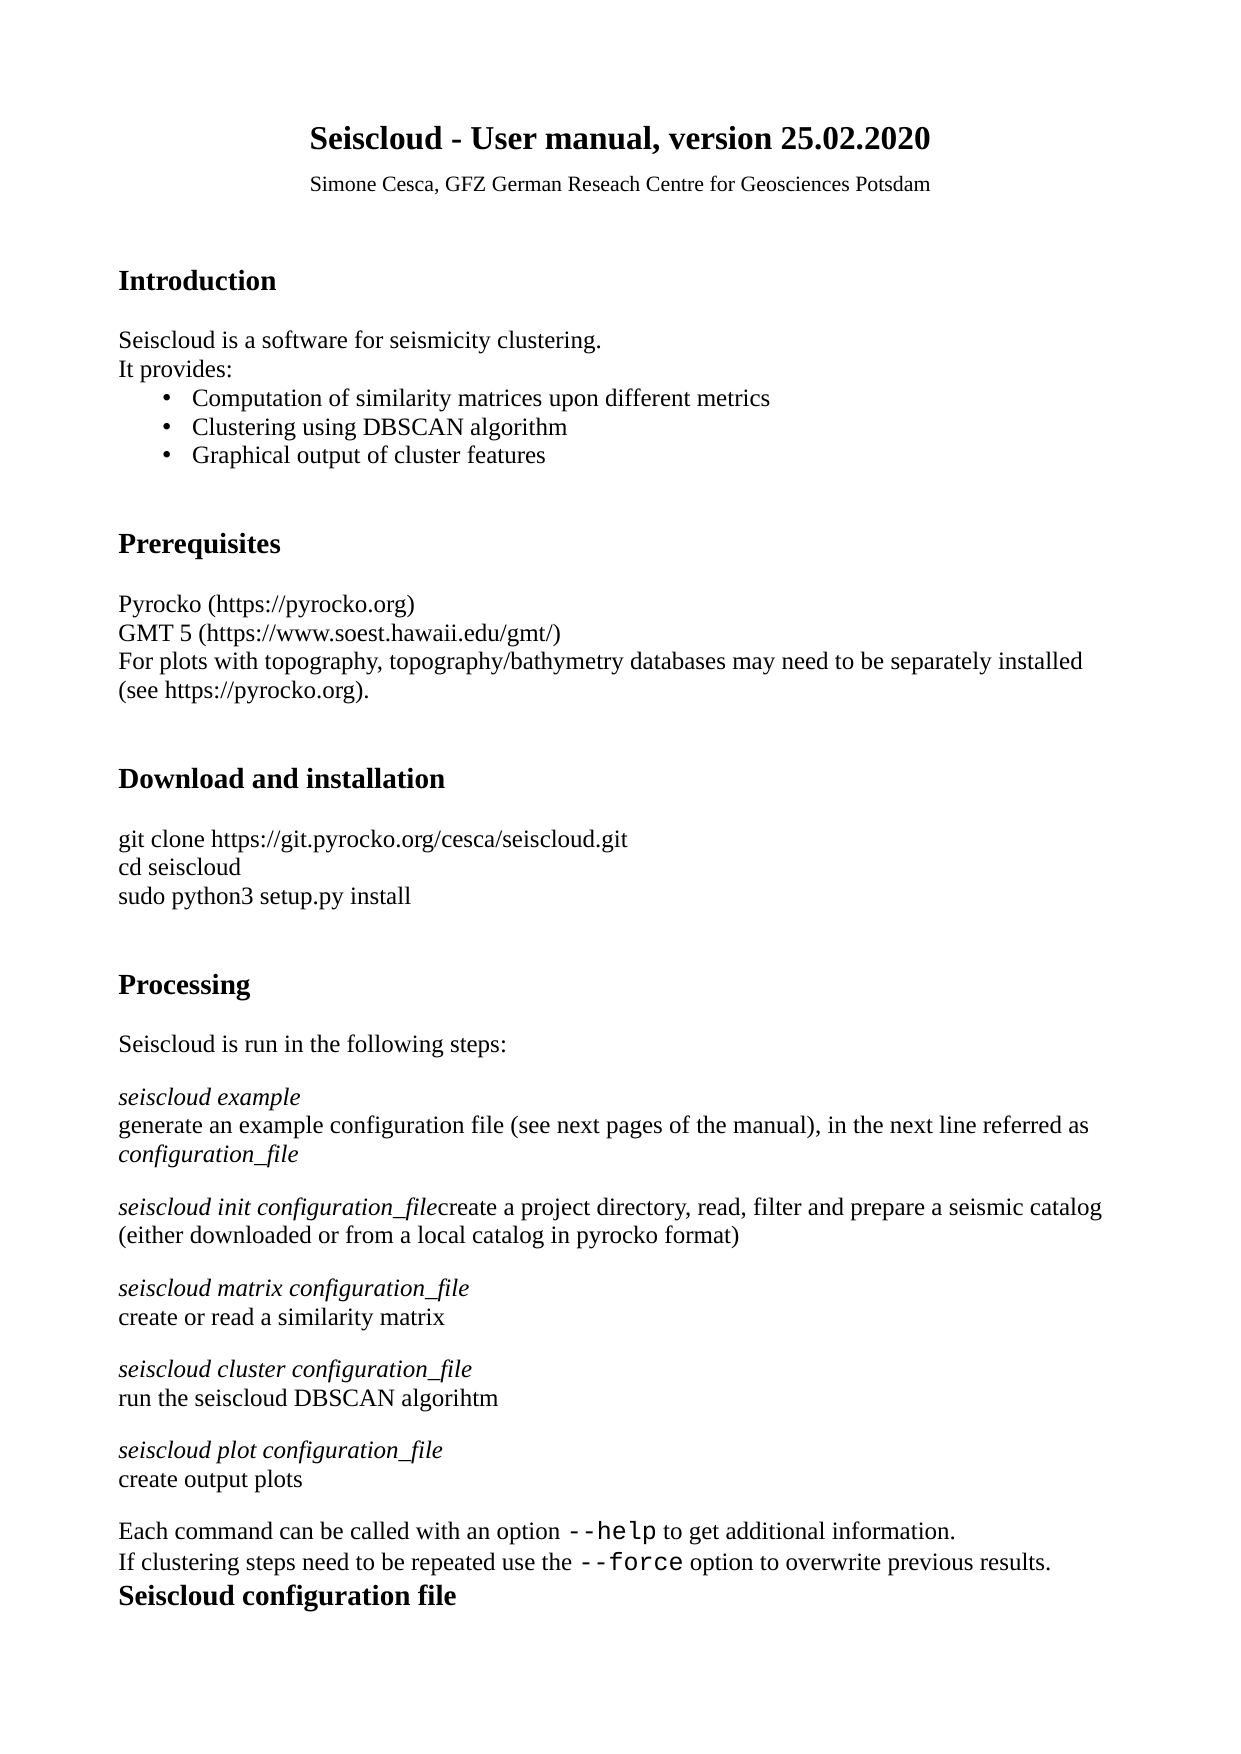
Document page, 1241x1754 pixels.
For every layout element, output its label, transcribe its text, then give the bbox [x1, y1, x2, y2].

list Clustering using DBSCAN algorithm [162, 412, 1122, 440]
text Seiscloud is run in the following steps: [118, 1029, 1122, 1058]
text Introduction [118, 263, 1122, 297]
text seiscloud init configuration_filecreate a project directory, read, filter and prepare a seismic catalog (either downloaded or from a local catalog in pyrocko format) [118, 1192, 1122, 1249]
list Graphical output of cluster features [162, 440, 1122, 469]
text seiscloud matrix configuration_file [118, 1273, 1122, 1302]
text Each command can be called with an option --help to get additional information. [118, 1516, 1122, 1547]
text Pyrocko (https://pyrocko.org) [118, 589, 1122, 618]
text sudo python3 setup.py install [118, 881, 1122, 910]
text If clustering steps need to be repeated use the --force option to overwrite previous results. [118, 1547, 1122, 1578]
text Seiscloud is a software for seismicity clustering. [118, 325, 1122, 354]
text Download and installation [118, 761, 1122, 795]
text Simone Cesca, GFZ German Reseach Centre for Geosciences Potsdam [118, 171, 1122, 196]
text create or read a similarity matrix [118, 1302, 1122, 1330]
text Processing [118, 967, 1122, 1001]
text GMT 5 (https://www.soest.hawaii.edu/gmt/) [118, 618, 1122, 646]
text run the seiscloud DBSCAN algorihtm [118, 1383, 1122, 1411]
text For plots with topography, topography/bathymetry databases may need to be separately installed (see https://pyrocko.org). [118, 646, 1122, 704]
text Seiscloud configuration file [118, 1578, 1122, 1611]
text create output plots [118, 1464, 1122, 1493]
text seiscloud cluster configuration_file [118, 1354, 1122, 1383]
text Prerequisites [118, 527, 1122, 560]
text seiscloud example [118, 1082, 1122, 1111]
text cd seiscloud [118, 852, 1122, 881]
text seiscloud plot configuration_file [118, 1435, 1122, 1464]
text generate an example configuration file (see next pages of the manual), in the next line referred as configuration_file [118, 1111, 1122, 1168]
text git clone https://git.pyrocko.org/cesca/seiscloud.git [118, 824, 1122, 852]
list Computation of similarity matrices upon different metrics [162, 383, 1122, 412]
text It provides: [118, 354, 1122, 383]
text Seiscloud - User manual, version 25.02.2020 [118, 118, 1122, 156]
